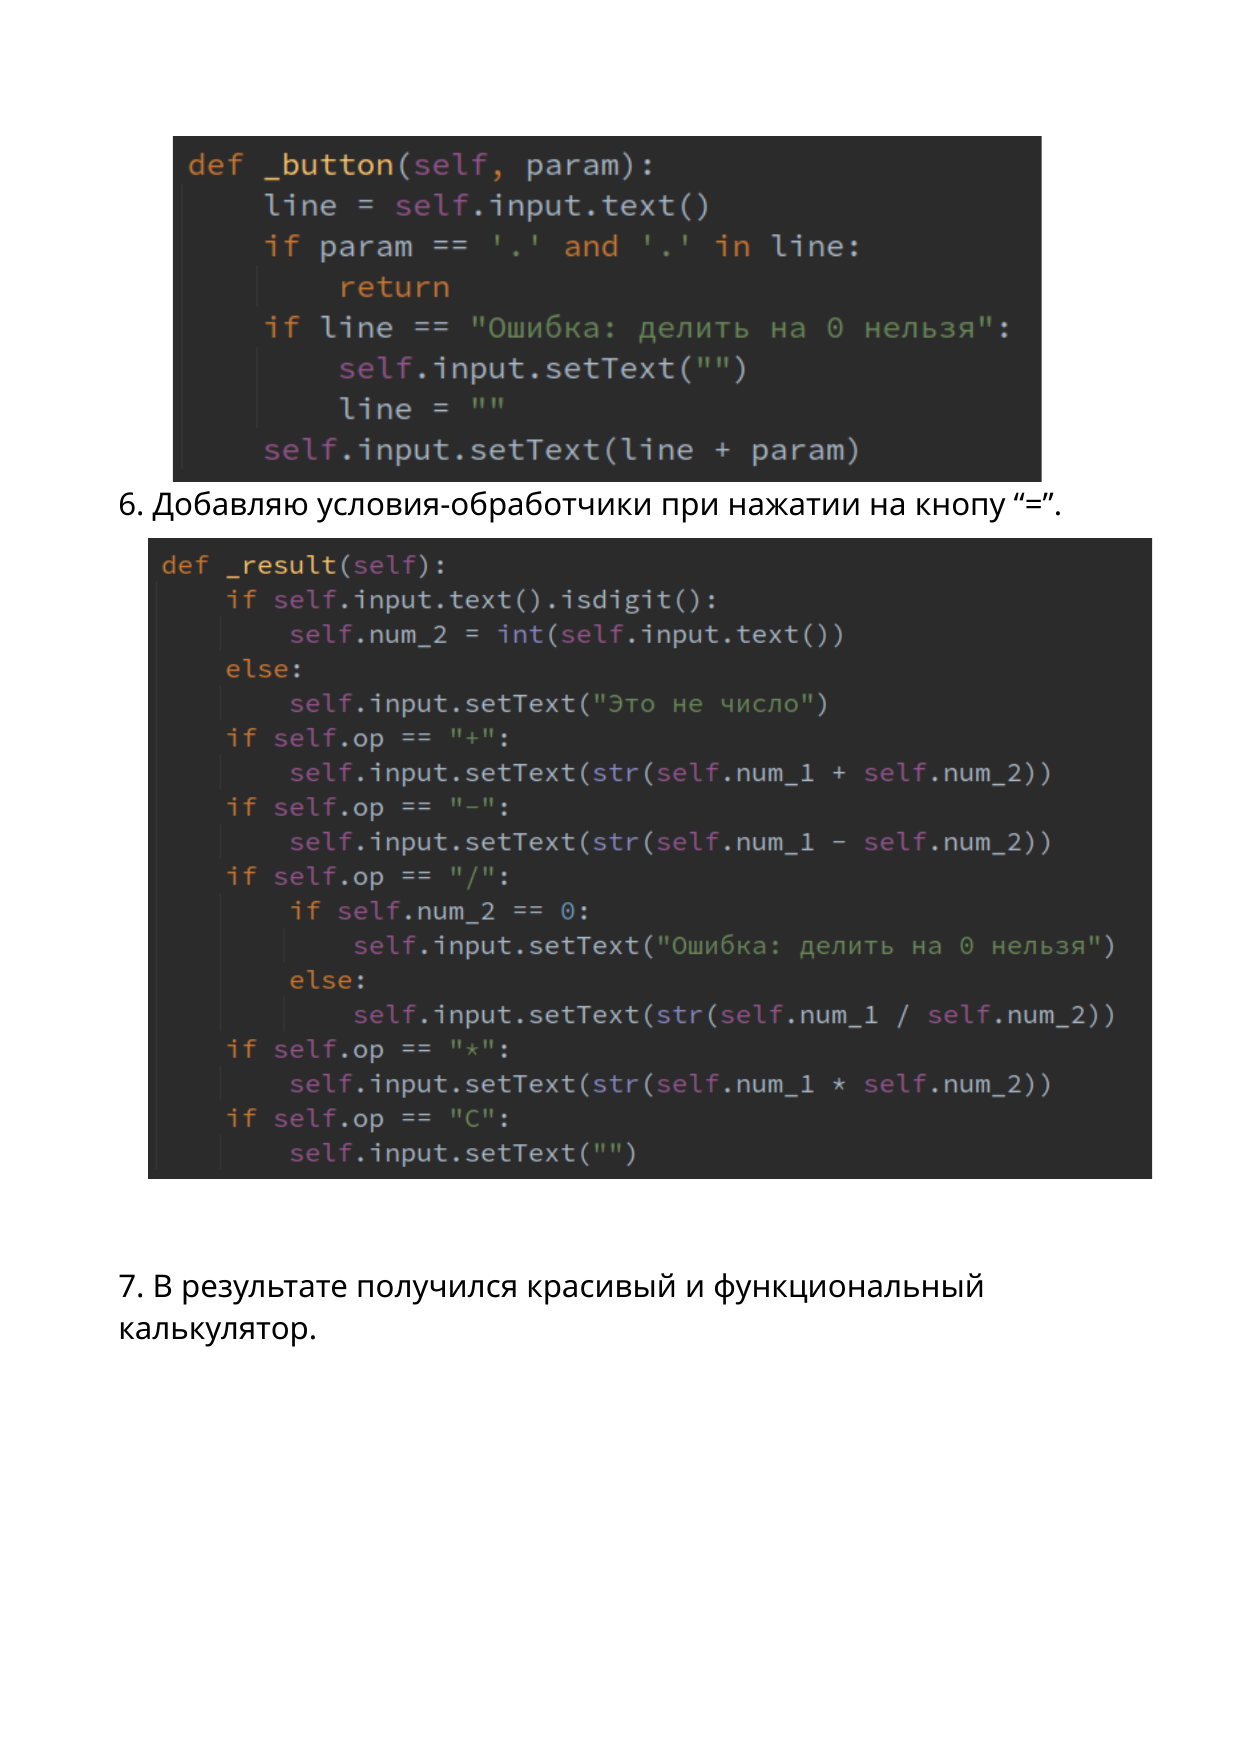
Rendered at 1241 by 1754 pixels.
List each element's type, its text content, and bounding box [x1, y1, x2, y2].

picture [148, 538, 1153, 1179]
picture [172, 136, 1042, 482]
text 6. Добавляю условия-обработчики при нажатии на кнопу “=”. [118, 118, 1122, 524]
text 7. В результате получился красивый и функциональный калькулятор. [118, 1264, 1122, 1349]
